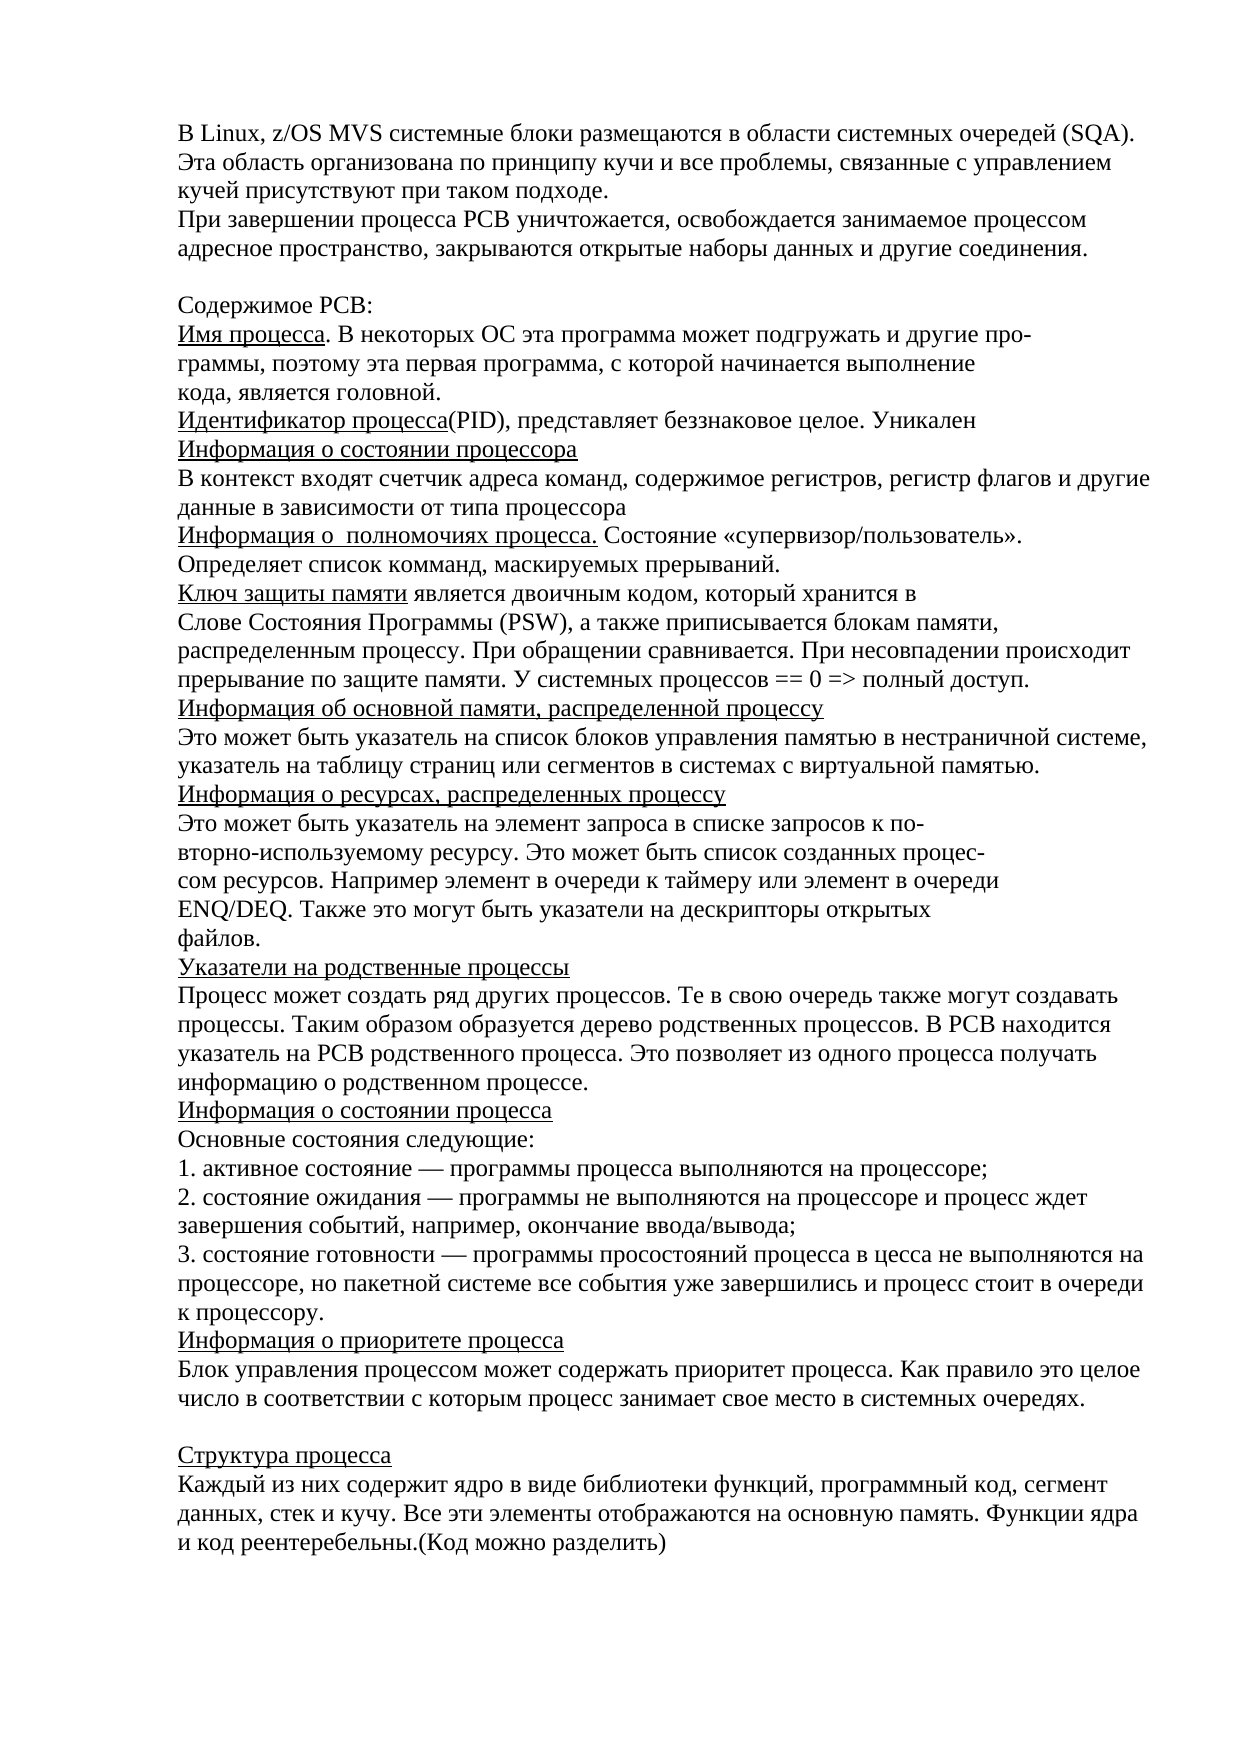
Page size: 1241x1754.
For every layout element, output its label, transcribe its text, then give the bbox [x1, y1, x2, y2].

text Информация о приоритете процесса [177, 1326, 1152, 1354]
text Структура процесса [177, 1441, 1152, 1469]
text файлов. [177, 923, 1152, 952]
text 2. состояние ожидания — программы не выполняются на процессоре и процесс ждет завершения событий, например, окончание ввода/вывода; [177, 1182, 1152, 1239]
text кода, является головной. [177, 377, 1152, 406]
text Указатели на родственные процессы [177, 952, 1152, 981]
text 1. активное состояние — программы процесса выполняются на процессоре; [177, 1153, 1152, 1182]
text Информация о состоянии процесса [177, 1096, 1152, 1124]
text Имя процесса. В некоторых ОС эта программа может подгружать и другие про- [177, 319, 1152, 348]
text 3. состояние готовности — программы просостояний процесса в цесса не выполняются на процессоре, но пакетной системе все события уже завершились и процесс стоит в очереди к процессору. [177, 1239, 1152, 1326]
text В Linux, z/OS MVS системные блоки размещаются в области системных очередей (SQA). Эта область организована по принципу кучи и все проблемы, связанные с управлением кучей присутствуют при таком подходе. [177, 118, 1152, 204]
text Идентификатор процесса(PID), представляет беззнаковое целое. Уникален [177, 406, 1152, 434]
text Информация об основной памяти, распределенной процессу [177, 693, 1152, 722]
text вторно-используемому ресурсу. Это может быть список созданных процес- [177, 837, 1152, 866]
text данные в зависимости от типа процессора [177, 492, 1152, 521]
text Основные состояния следующие: [177, 1124, 1152, 1153]
text распределенным процессу. При обращении сравнивается. При несовпадении происходит прерывание по защите памяти. У системных процессов == 0 => полный доступ. [177, 636, 1152, 693]
text Информация о полномочиях процесса. Состояние «супервизор/пользователь». Определяет список комманд, маскируемых прерываний. [177, 521, 1152, 578]
text В контекст входят счетчик адреса команд, содержимое регистров, регистр флагов и другие [177, 463, 1152, 492]
text сом ресурсов. Например элемент в очереди к таймеру или элемент в очереди [177, 866, 1152, 894]
text Процесс может создать ряд других процессов. Те в свою очередь также могут создавать процессы. Таким образом образуется дерево родственных процессов. В PCB находится указатель на PCB родственного процесса. Это позволяет из одного процесса получать информацию о родственном процессе. [177, 981, 1152, 1096]
text Слове Состояния Программы (PSW), а также приписывается блокам памяти, [177, 607, 1152, 636]
text Содержимое PCB: [177, 291, 1152, 319]
text Блок управления процессом может содержать приоритет процесса. Как правило это целое число в соответствии с которым процесс занимает свое место в системных очередях. [177, 1354, 1152, 1412]
text ENQ/DEQ. Также это могут быть указатели на дескрипторы открытых [177, 894, 1152, 923]
text При завершении процесса PCB уничтожается, освобождается занимаемое процессом адресное пространство, закрываются открытые наборы данных и другие соединения. [177, 204, 1152, 262]
text Каждый из них содержит ядро в виде библиотеки функций, программный код, сегмент данных, стек и кучу. Все эти элементы отображаются на основную память. Функции ядра и код реентеребельны.(Код можно разделить) [177, 1469, 1152, 1556]
text Информация о ресурсах, распределенных процессу [177, 779, 1152, 808]
text Ключ защиты памяти является двоичным кодом, который хранится в [177, 578, 1152, 607]
text Это может быть указатель на элемент запроса в списке запросов к по- [177, 808, 1152, 837]
text граммы, поэтому эта первая программа, с которой начинается выполнение [177, 348, 1152, 377]
text Это может быть указатель на список блоков управления памятью в нестраничной системе, указатель на таблицу страниц или сегментов в системах с виртуальной памятью. [177, 722, 1152, 779]
text Информация о состоянии процессора [177, 434, 1152, 463]
